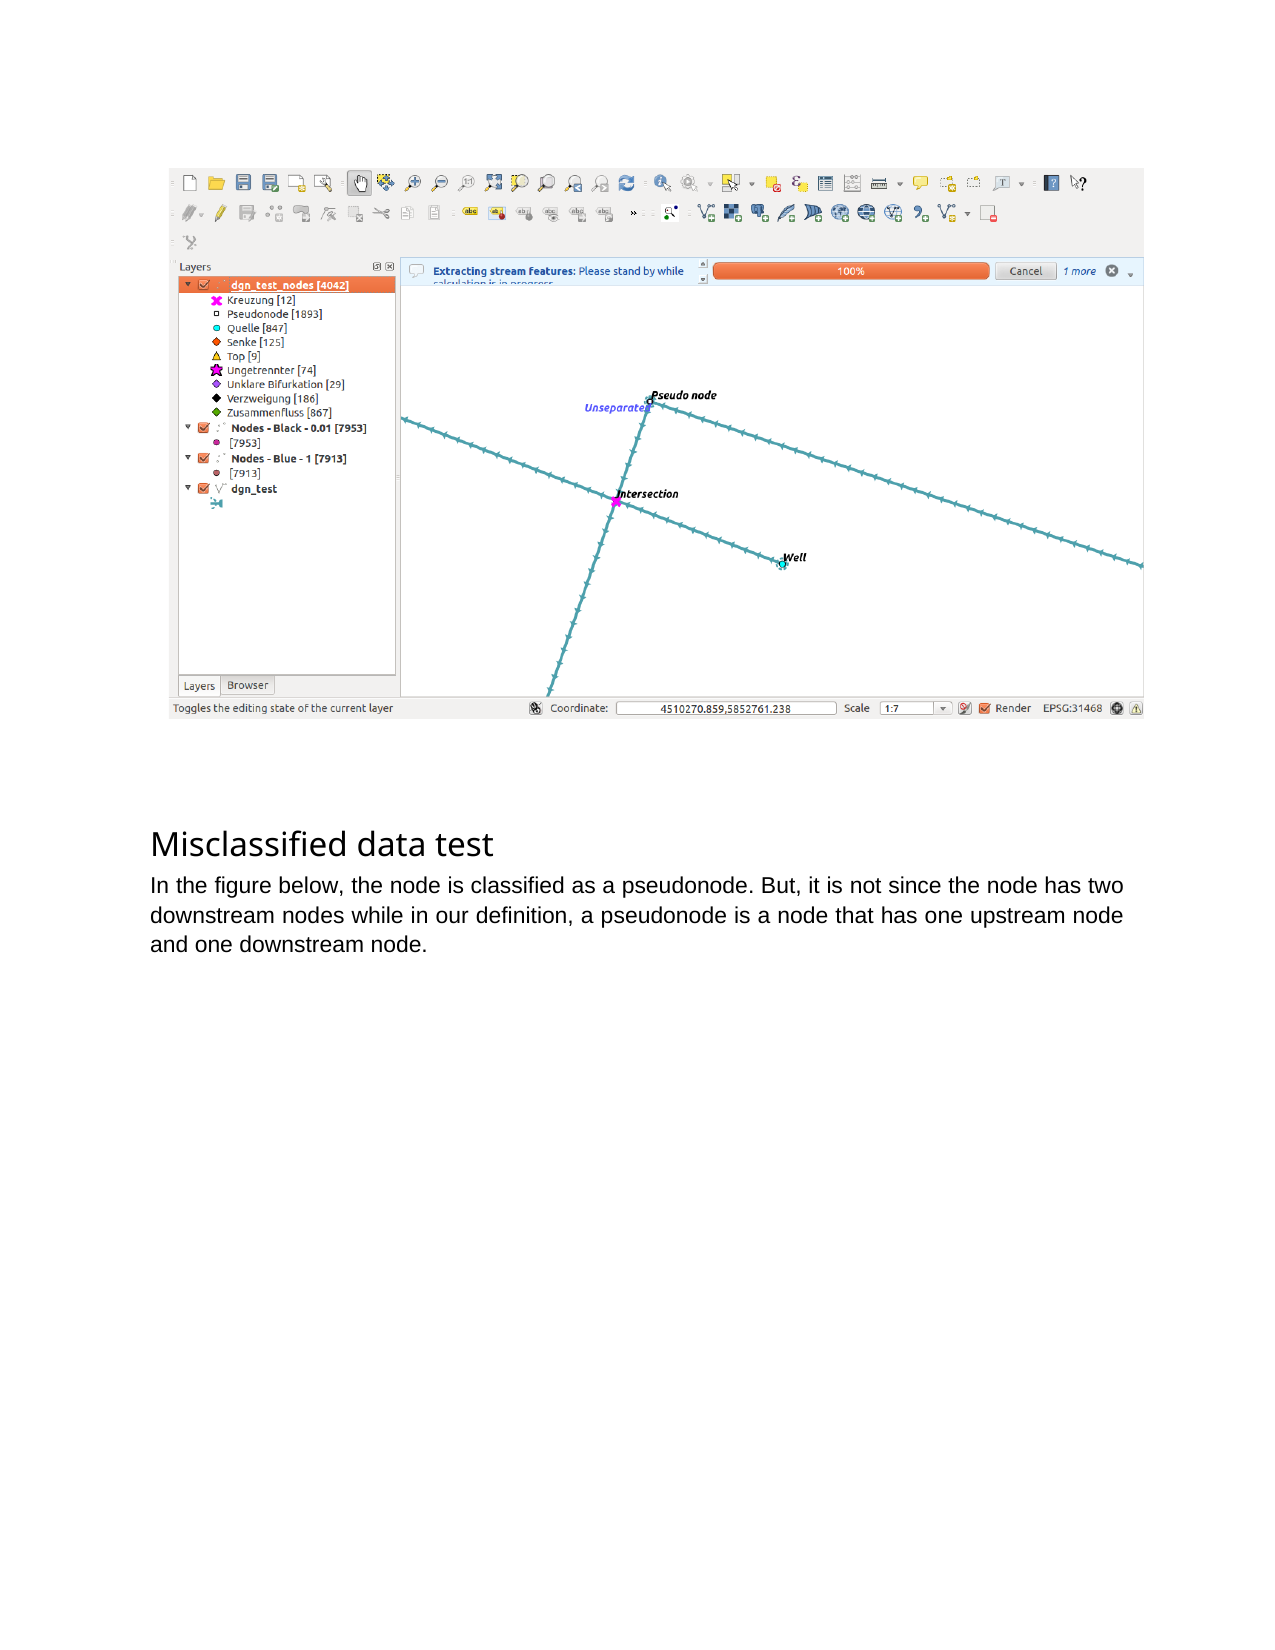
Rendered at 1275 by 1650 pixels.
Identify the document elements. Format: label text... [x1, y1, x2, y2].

subtitle Misclassified data test [150, 821, 1125, 866]
picture [168, 168, 1144, 719]
text In the figure below, the node is classified as a pseudonode. But, it is not since the node has two downstream nodes while in our definition, a pseudonode is a node that has one upstream node and one downstream node. [150, 873, 1125, 957]
